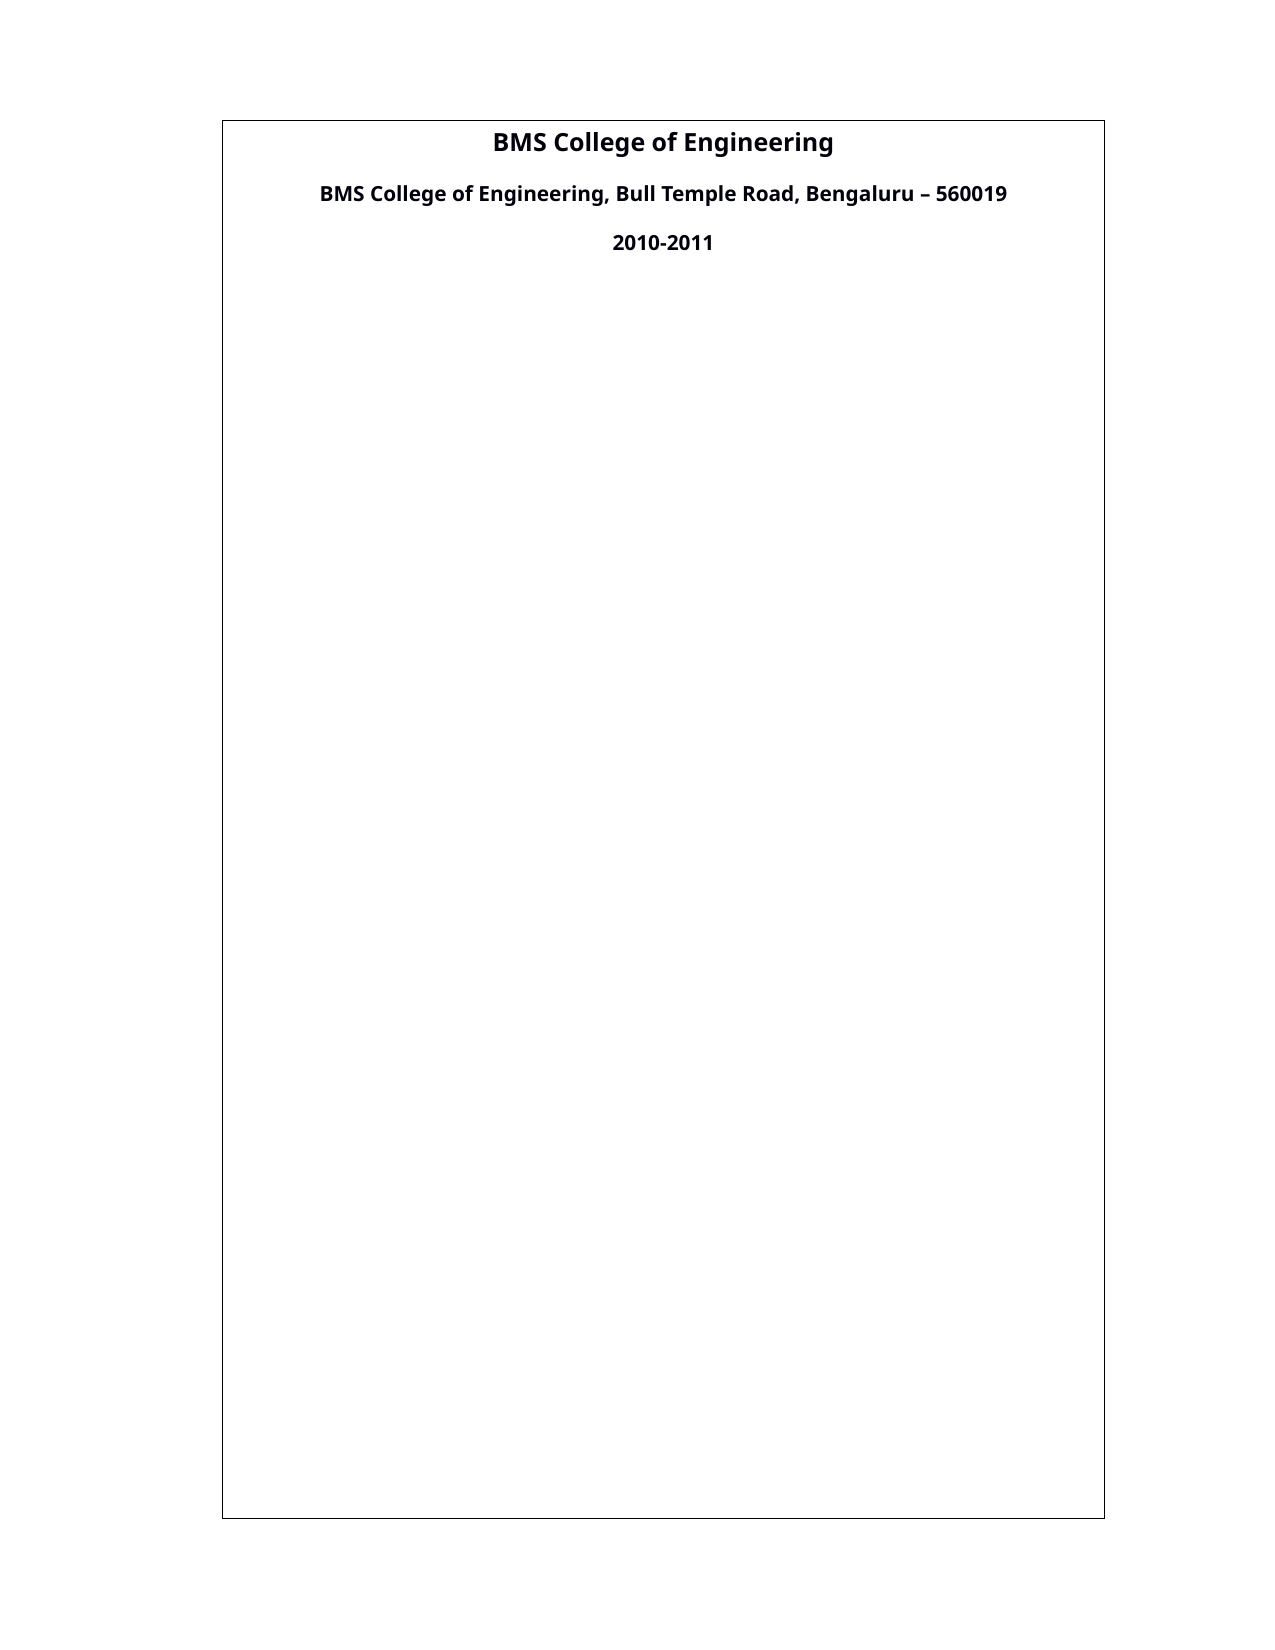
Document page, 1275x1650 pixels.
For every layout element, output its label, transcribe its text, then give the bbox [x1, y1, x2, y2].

text BMS College of Engineering [226, 124, 1101, 158]
text BMS College of Engineering, Bull Temple Road, Bengaluru – 560019 [226, 179, 1101, 208]
text 2010-2011 [226, 228, 1101, 257]
